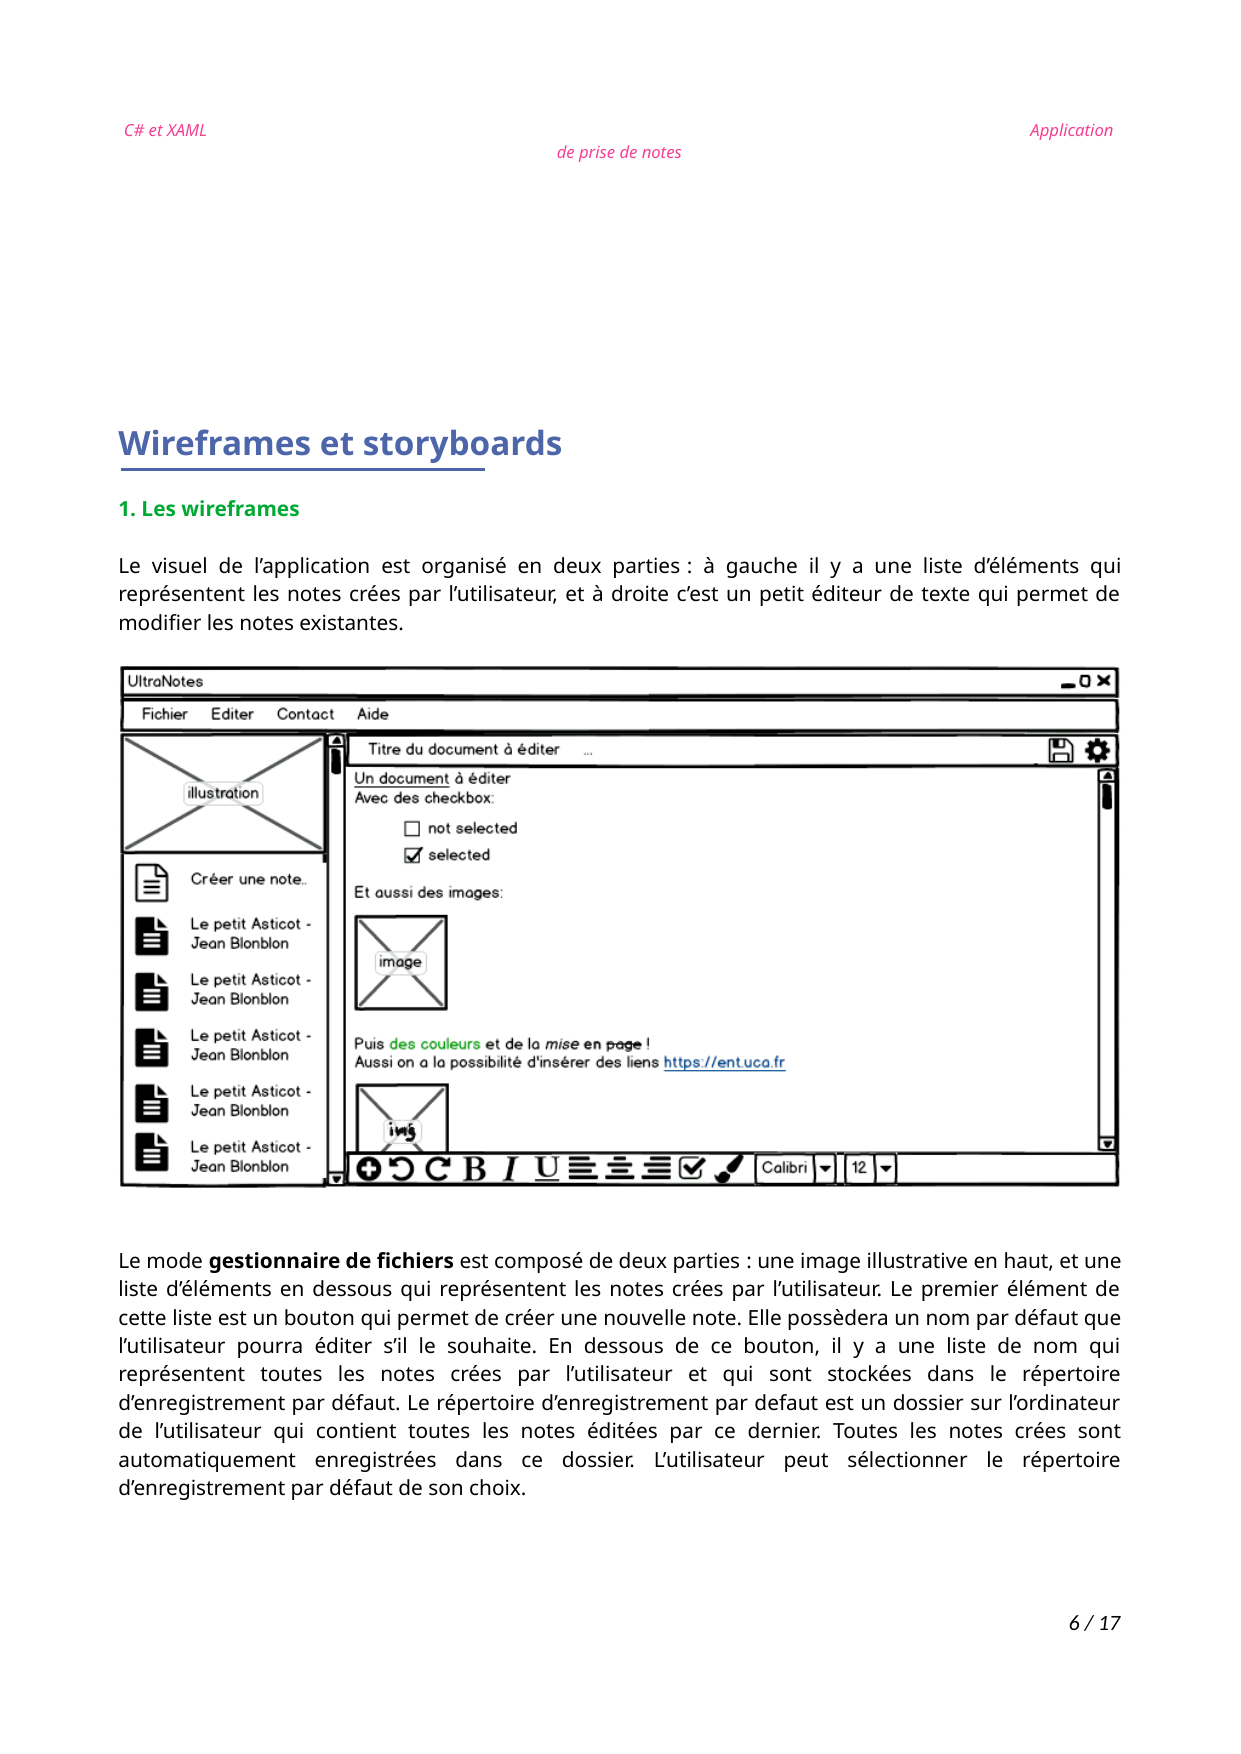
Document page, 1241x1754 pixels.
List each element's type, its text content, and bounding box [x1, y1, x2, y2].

text Wireframes et storyboards [118, 420, 1122, 466]
text Le mode gestionnaire de fichiers est composé de deux parties : une image illustrative en haut, et une liste d’éléments en dessous qui représentent les notes crées par l’utilisateur. Le premier élément de cette liste est un bouton qui permet de créer une nouvelle note. Elle possèdera un nom par défaut que l’utilisateur pourra éditer s’il le souhaite. En dessous de ce bouton, il y a une liste de nom qui représentent toutes les notes crées par l’utilisateur et qui sont stockées dans le répertoire d’enregistrement par défaut. Le répertoire d’enregistrement par defaut est un dossier sur l’ordinateur de l’utilisateur qui contient toutes les notes éditées par ce dernier. Toutes les notes crées sont automatiquement enregistrées dans ce dossier. L’utilisateur peut sélectionner le répertoire d’enregistrement par défaut de son choix. [118, 1246, 1122, 1502]
picture [118, 664, 1123, 1189]
text Le visuel de l’application est organisé en deux parties : à gauche il y a une liste d’éléments qui représentent les notes crées par l’utilisateur, et à droite c’est un petit éditeur de texte qui permet de modifier les notes existantes. [118, 551, 1122, 636]
text 1. Les wireframes [118, 494, 1122, 522]
